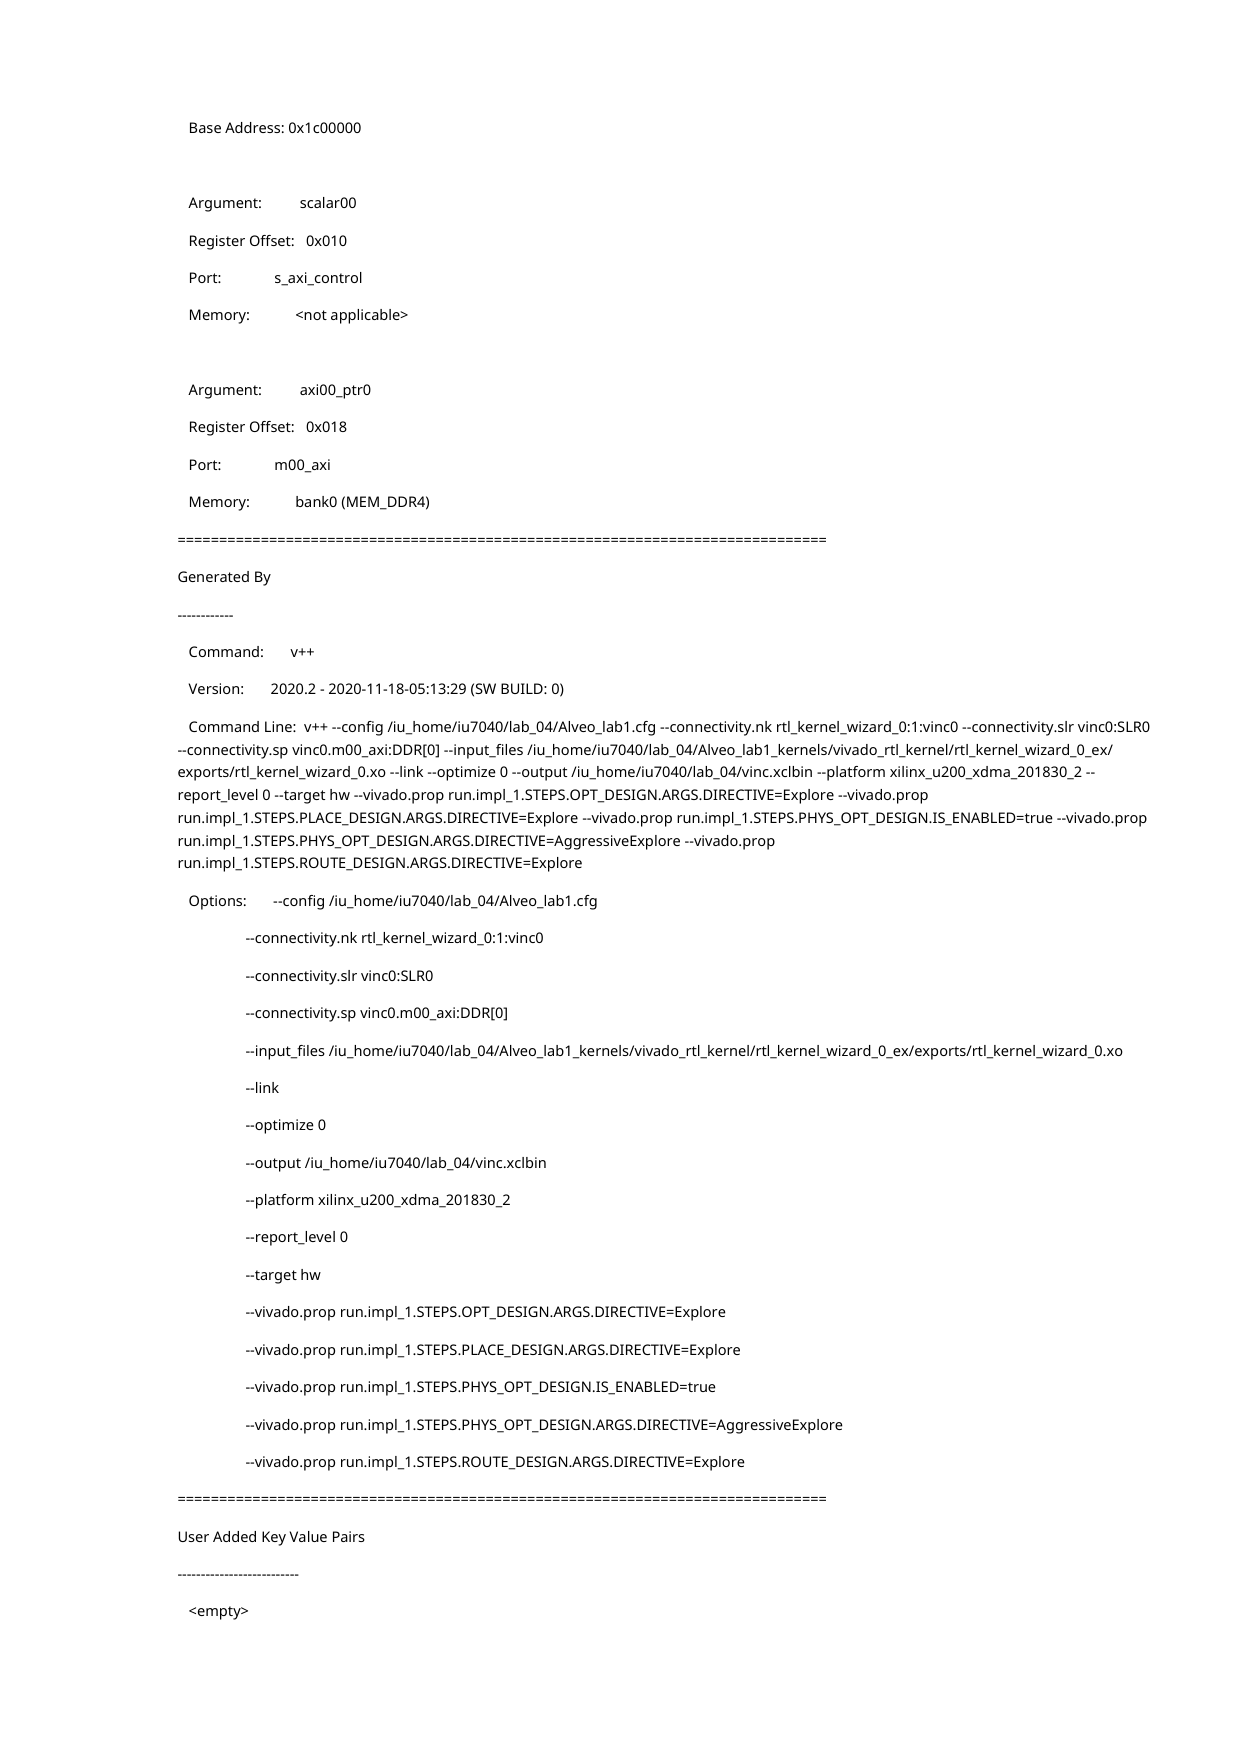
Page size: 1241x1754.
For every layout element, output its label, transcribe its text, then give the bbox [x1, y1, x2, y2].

text -------------------------- [177, 1564, 1152, 1584]
text --vivado.prop run.impl_1.STEPS.PLACE_DESIGN.ARGS.DIRECTIVE=Explore [177, 1339, 1152, 1359]
text Port: s_axi_control [177, 268, 1152, 288]
text --platform xilinx_u200_xdma_201830_2 [177, 1190, 1152, 1210]
text ============================================================================== [177, 1489, 1152, 1509]
text Argument: scalar00 [177, 193, 1152, 213]
text --link [177, 1078, 1152, 1098]
text Memory: <not applicable> [177, 305, 1152, 325]
text Register Offset: 0x018 [177, 417, 1152, 437]
text --vivado.prop run.impl_1.STEPS.PHYS_OPT_DESIGN.IS_ENABLED=true [177, 1377, 1152, 1397]
text Options: --config /iu_home/iu7040/lab_04/Alveo_lab1.cfg [177, 891, 1152, 911]
text --connectivity.slr vinc0:SLR0 [177, 966, 1152, 985]
text Memory: bank0 (MEM_DDR4) [177, 492, 1152, 512]
text Port: m00_axi [177, 455, 1152, 474]
text User Added Key Value Pairs [177, 1526, 1152, 1546]
text ------------ [177, 604, 1152, 624]
text --report_level 0 [177, 1227, 1152, 1247]
text --vivado.prop run.impl_1.STEPS.ROUTE_DESIGN.ARGS.DIRECTIVE=Explore [177, 1452, 1152, 1472]
text Version: 2020.2 - 2020-11-18-05:13:29 (SW BUILD: 0) [177, 679, 1152, 699]
text --connectivity.sp vinc0.m00_axi:DDR[0] [177, 1003, 1152, 1023]
text Base Address: 0x1c00000 [177, 118, 1152, 138]
text Argument: axi00_ptr0 [177, 380, 1152, 400]
text --connectivity.nk rtl_kernel_wizard_0:1:vinc0 [177, 928, 1152, 948]
text --output /iu_home/iu7040/lab_04/vinc.xclbin [177, 1152, 1152, 1172]
text Generated By [177, 567, 1152, 587]
text Command Line: v++ --config /iu_home/iu7040/lab_04/Alveo_lab1.cfg --connectivity.nk rtl_kernel_wizard_0:1:vinc0 --connectivity.slr vinc0:SLR0 --connectivity.sp vinc0.m00_axi:DDR[0] --input_files /iu_home/iu7040/lab_04/Alveo_lab1_kernels/vivado_rtl_kernel/rtl_kernel_wizard_0_ex/exports/rtl_kernel_wizard_0.xo --link --optimize 0 --output /iu_home/iu7040/lab_04/vinc.xclbin --platform xilinx_u200_xdma_201830_2 --report_level 0 --target hw --vivado.prop run.impl_1.STEPS.OPT_DESIGN.ARGS.DIRECTIVE=Explore --vivado.prop run.impl_1.STEPS.PLACE_DESIGN.ARGS.DIRECTIVE=Explore --vivado.prop run.impl_1.STEPS.PHYS_OPT_DESIGN.IS_ENABLED=true --vivado.prop run.impl_1.STEPS.PHYS_OPT_DESIGN.ARGS.DIRECTIVE=AggressiveExplore --vivado.prop run.impl_1.STEPS.ROUTE_DESIGN.ARGS.DIRECTIVE=Explore [177, 716, 1152, 873]
text Command: v++ [177, 642, 1152, 662]
text --target hw [177, 1265, 1152, 1284]
text Register Offset: 0x010 [177, 230, 1152, 250]
text --optimize 0 [177, 1115, 1152, 1135]
text ============================================================================== [177, 529, 1152, 549]
text <empty> [177, 1601, 1152, 1621]
text --input_files /iu_home/iu7040/lab_04/Alveo_lab1_kernels/vivado_rtl_kernel/rtl_kernel_wizard_0_ex/exports/rtl_kernel_wizard_0.xo [177, 1040, 1152, 1060]
text --vivado.prop run.impl_1.STEPS.OPT_DESIGN.ARGS.DIRECTIVE=Explore [177, 1302, 1152, 1322]
text --vivado.prop run.impl_1.STEPS.PHYS_OPT_DESIGN.ARGS.DIRECTIVE=AggressiveExplore [177, 1414, 1152, 1434]
